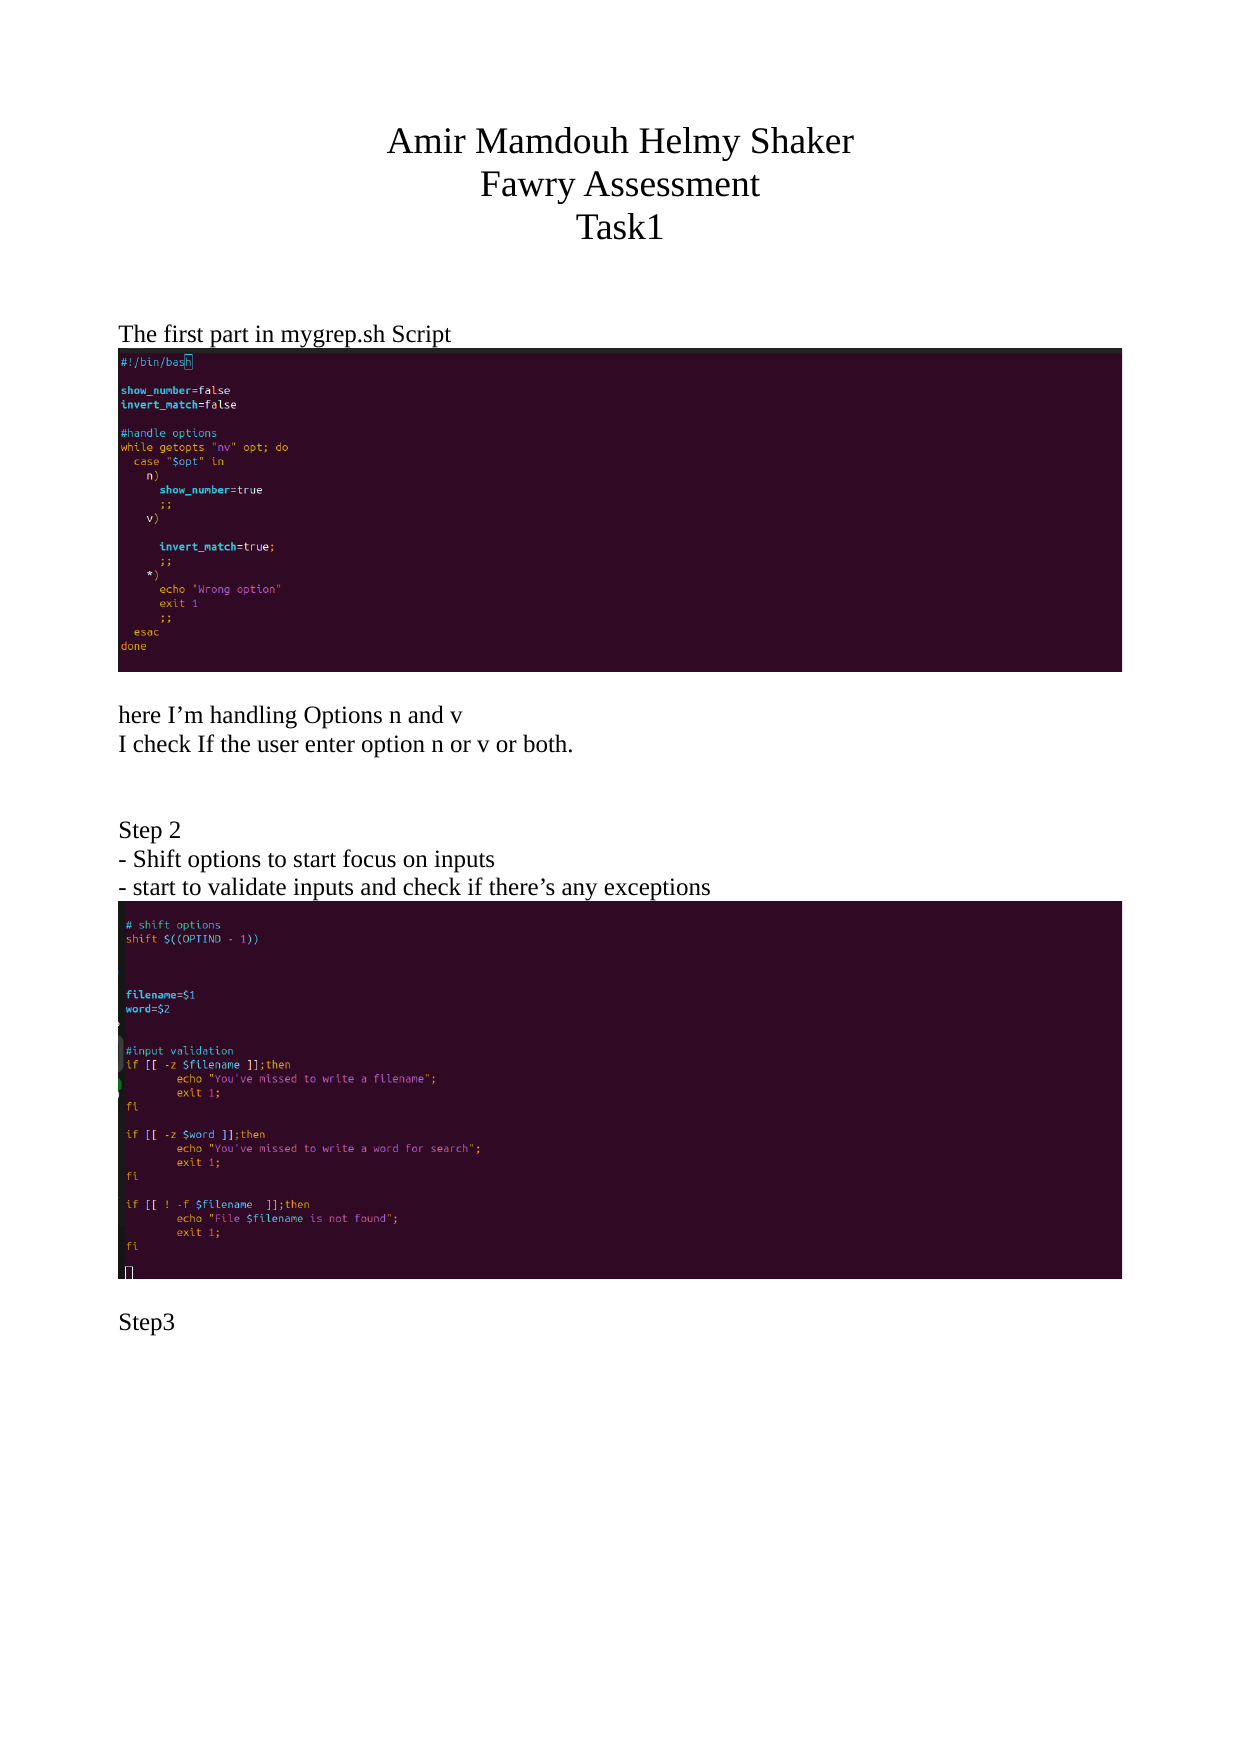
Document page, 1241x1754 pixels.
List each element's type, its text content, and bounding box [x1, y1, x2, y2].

text I check If the user enter option n or v or both. [118, 729, 1122, 757]
text - start to validate inputs and check if there’s any exceptions [118, 872, 1122, 901]
text Amir Mamdouh Helmy Shaker [118, 118, 1122, 161]
picture [118, 348, 1123, 672]
text Step 2 [118, 815, 1122, 844]
text Fawry Assessment [118, 161, 1122, 204]
text The first part in mygrep.sh Script [118, 319, 1122, 348]
text Step3 [118, 1279, 1122, 1336]
text Task1 [118, 204, 1122, 247]
text - Shift options to start focus on inputs [118, 844, 1122, 872]
picture [118, 901, 1123, 1279]
text here I’m handling Options n and v [118, 672, 1122, 729]
